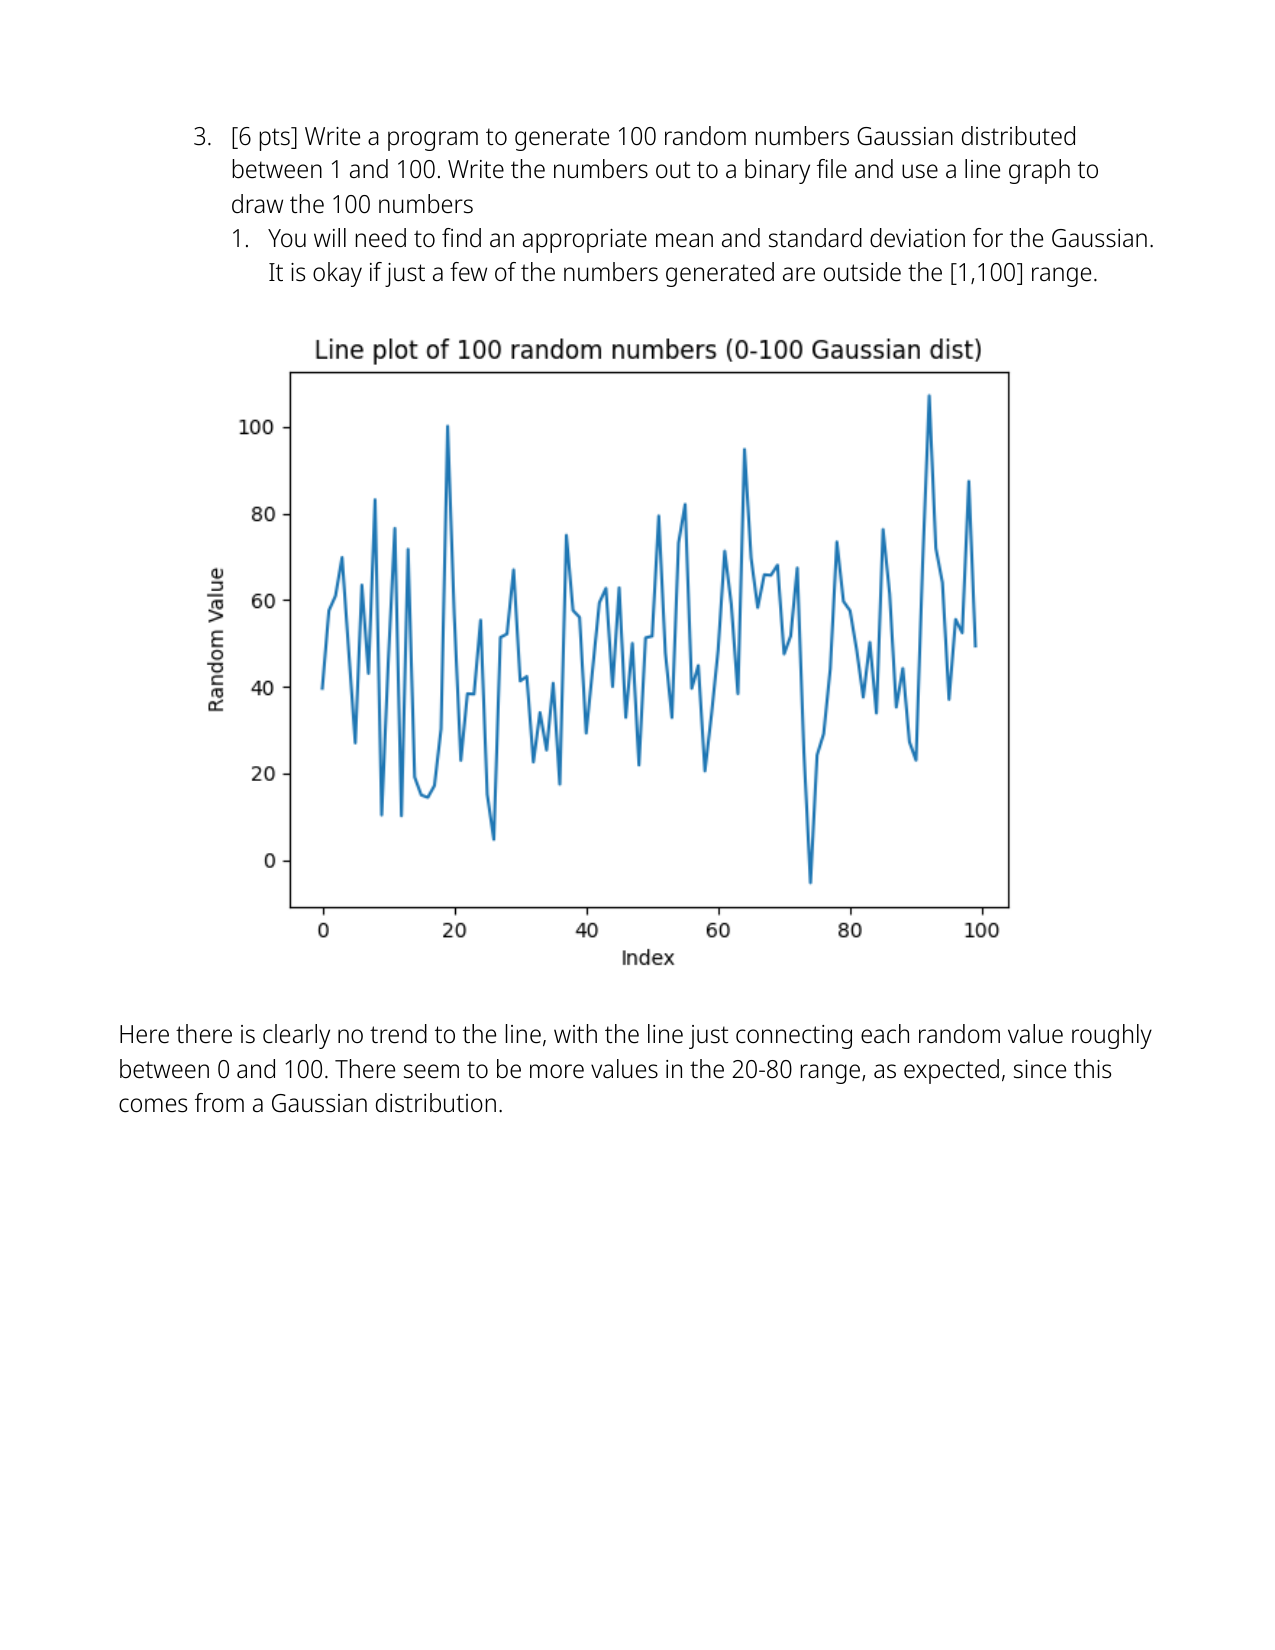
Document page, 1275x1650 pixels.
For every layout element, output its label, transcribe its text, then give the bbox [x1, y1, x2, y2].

text Here there is clearly no trend to the line, with the line just connecting each random value roughly between 0 and 100. There seem to be more values in the 20-80 range, as expected, since this comes from a Gaussian distribution. [118, 1017, 1157, 1119]
picture [174, 288, 1101, 984]
list You will need to find an appropriate mean and standard deviation for the Gaussian. It is okay if just a few of the numbers generated are outside the [1,100] range. [231, 220, 1157, 288]
list [6 pts] Write a program to generate 100 random numbers Gaussian distributed between 1 and 100. Write the numbers out to a binary file and use a line graph to draw the 100 numbers [193, 118, 1157, 220]
